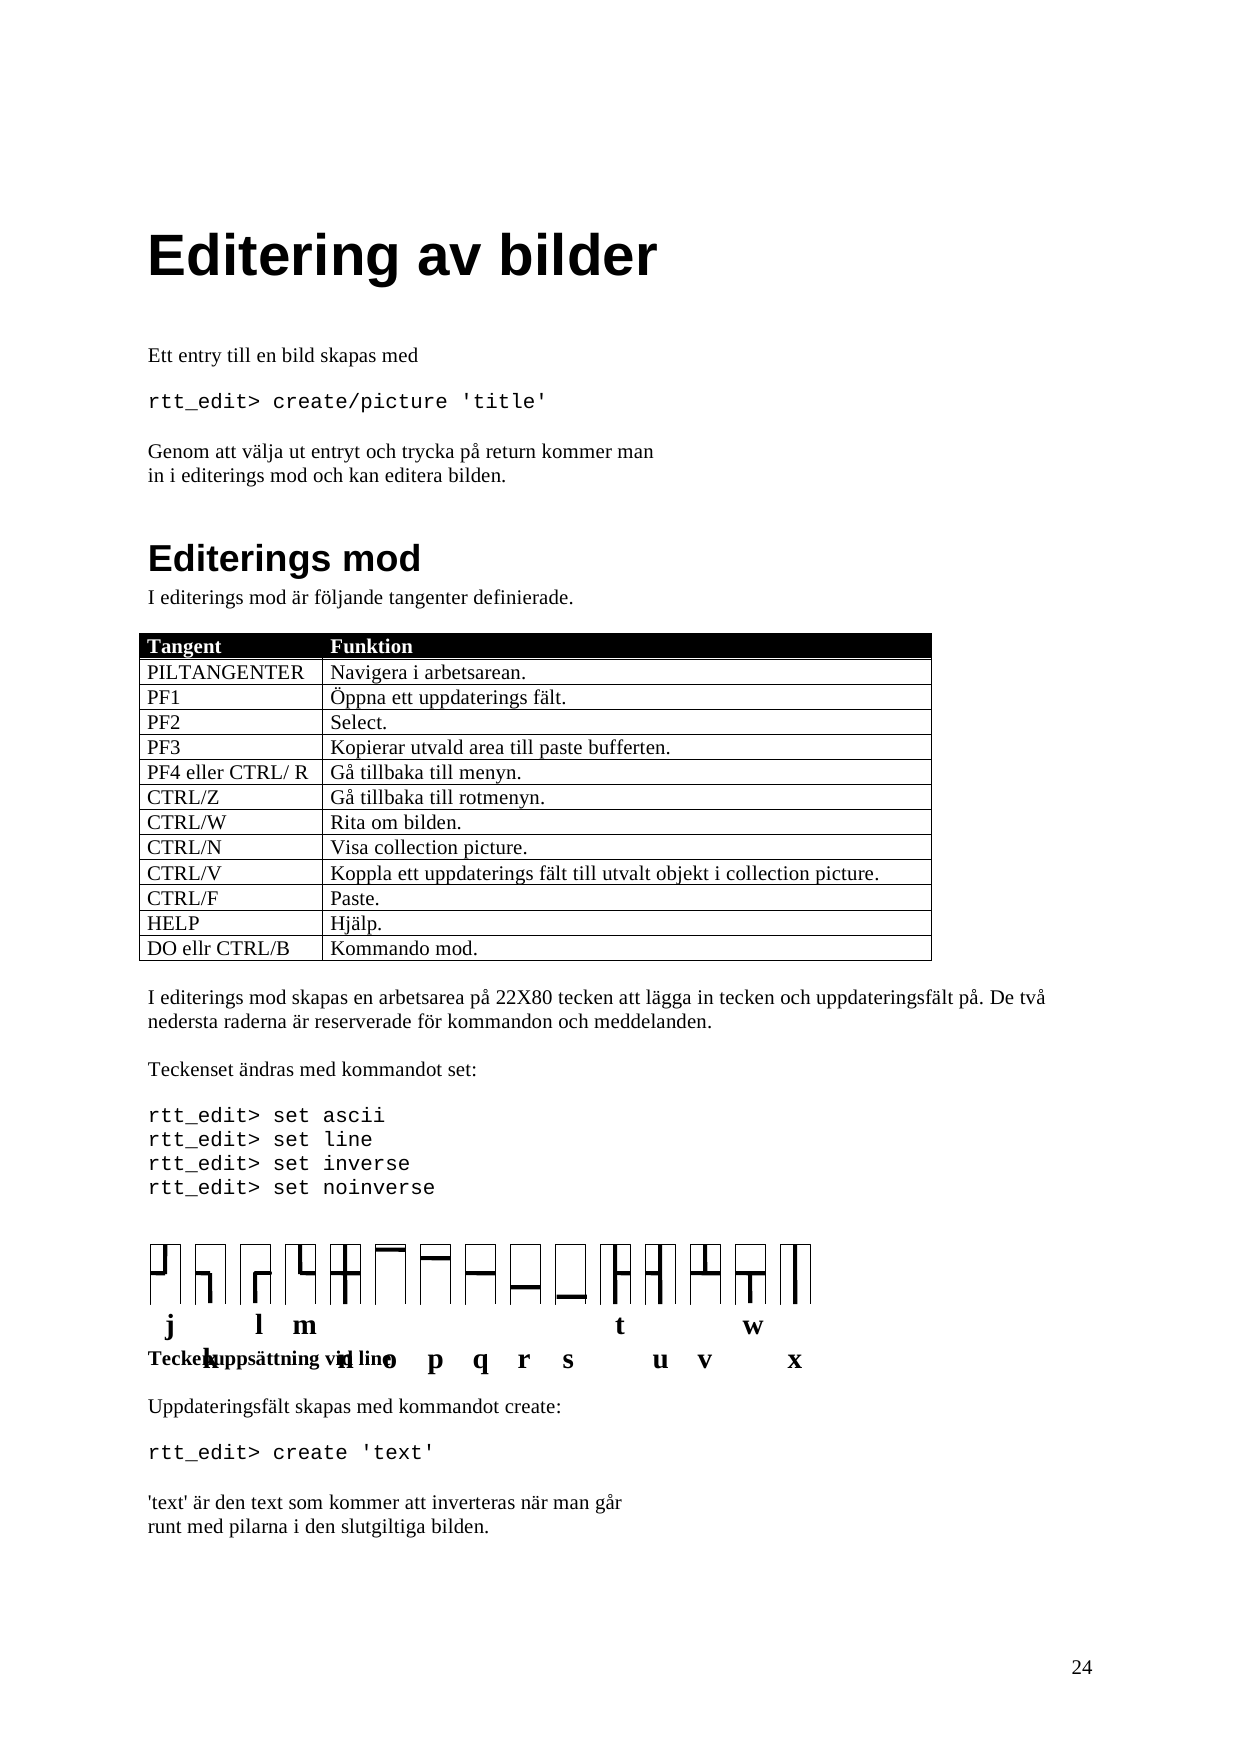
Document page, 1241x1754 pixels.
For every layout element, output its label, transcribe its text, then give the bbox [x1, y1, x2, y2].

table_cell Öppna ett uppdaterings fält. [323, 685, 931, 709]
text rtt_edit> set noinverse [148, 1177, 1093, 1201]
text Ett entry till en bild skapas med [148, 343, 1093, 367]
table_cell Gå tillbaka till menyn. [323, 760, 931, 784]
table_cell HELP [140, 911, 322, 934]
text rtt_edit> create 'text' [148, 1442, 1093, 1466]
text 'text' är den text som kommer att inverteras när man går [148, 1489, 1093, 1514]
table_cell Visa collection picture. [323, 835, 931, 859]
text rtt_edit> set inverse [148, 1153, 1093, 1177]
table_cell PF1 [140, 685, 322, 709]
text rtt_edit> create/picture 'title' [148, 391, 1093, 415]
text rtt_edit> set ascii [148, 1105, 1093, 1129]
table_cell Paste. [323, 885, 931, 909]
table_cell CTRL/N [140, 835, 322, 859]
text Teckenset ändras med kommandot set: [148, 1057, 1093, 1081]
table_cell CTRL/Z [140, 785, 322, 809]
table_cell Rita om bilden. [323, 810, 931, 834]
text runt med pilarna i den slutgiltiga bilden. [148, 1514, 1093, 1538]
table_cell Gå tillbaka till rotmenyn. [323, 785, 931, 809]
table_cell Navigera i arbetsarean. [323, 660, 931, 683]
text rtt_edit> set line [148, 1129, 1093, 1153]
table_cell PF3 [140, 735, 322, 759]
text in i editerings mod och kan editera bilden. [148, 463, 1093, 487]
table_header Tangent [140, 634, 322, 658]
text Genom att välja ut entryt och trycka på return kommer man [148, 439, 1093, 463]
table_header Funktion [323, 634, 931, 658]
table_cell Kommando mod. [323, 936, 931, 960]
text Uppdateringsfält skapas med kommandot create: [148, 1393, 1093, 1417]
text I editerings mod är följande tangenter definierade. [148, 585, 1093, 609]
subtitle Editerings mod [148, 536, 1093, 579]
table_cell PF2 [140, 710, 322, 734]
table_cell Select. [323, 710, 931, 734]
table_cell Kopierar utvald area till paste bufferten. [323, 735, 931, 759]
table_cell Hjälp. [323, 911, 931, 934]
table_cell CTRL/F [140, 885, 322, 909]
table_cell Koppla ett uppdaterings fält till utvalt objekt i collection picture. [323, 860, 931, 884]
table_cell DO ellr CTRL/B [140, 936, 322, 960]
table_cell PILTANGENTER [140, 660, 322, 683]
text Teckenuppsättning vid line [148, 1345, 1093, 1369]
subtitle Editering av bilder [148, 221, 1093, 288]
text I editerings mod skapas en arbetsarea på 22X80 tecken att lägga in tecken och uppdateringsfält på. De två nedersta raderna är reserverade för kommandon och meddelanden. [148, 985, 1093, 1033]
table_cell CTRL/V [140, 860, 322, 884]
table_cell CTRL/W [140, 810, 322, 834]
table_cell PF4 eller CTRL/ R [140, 760, 322, 784]
